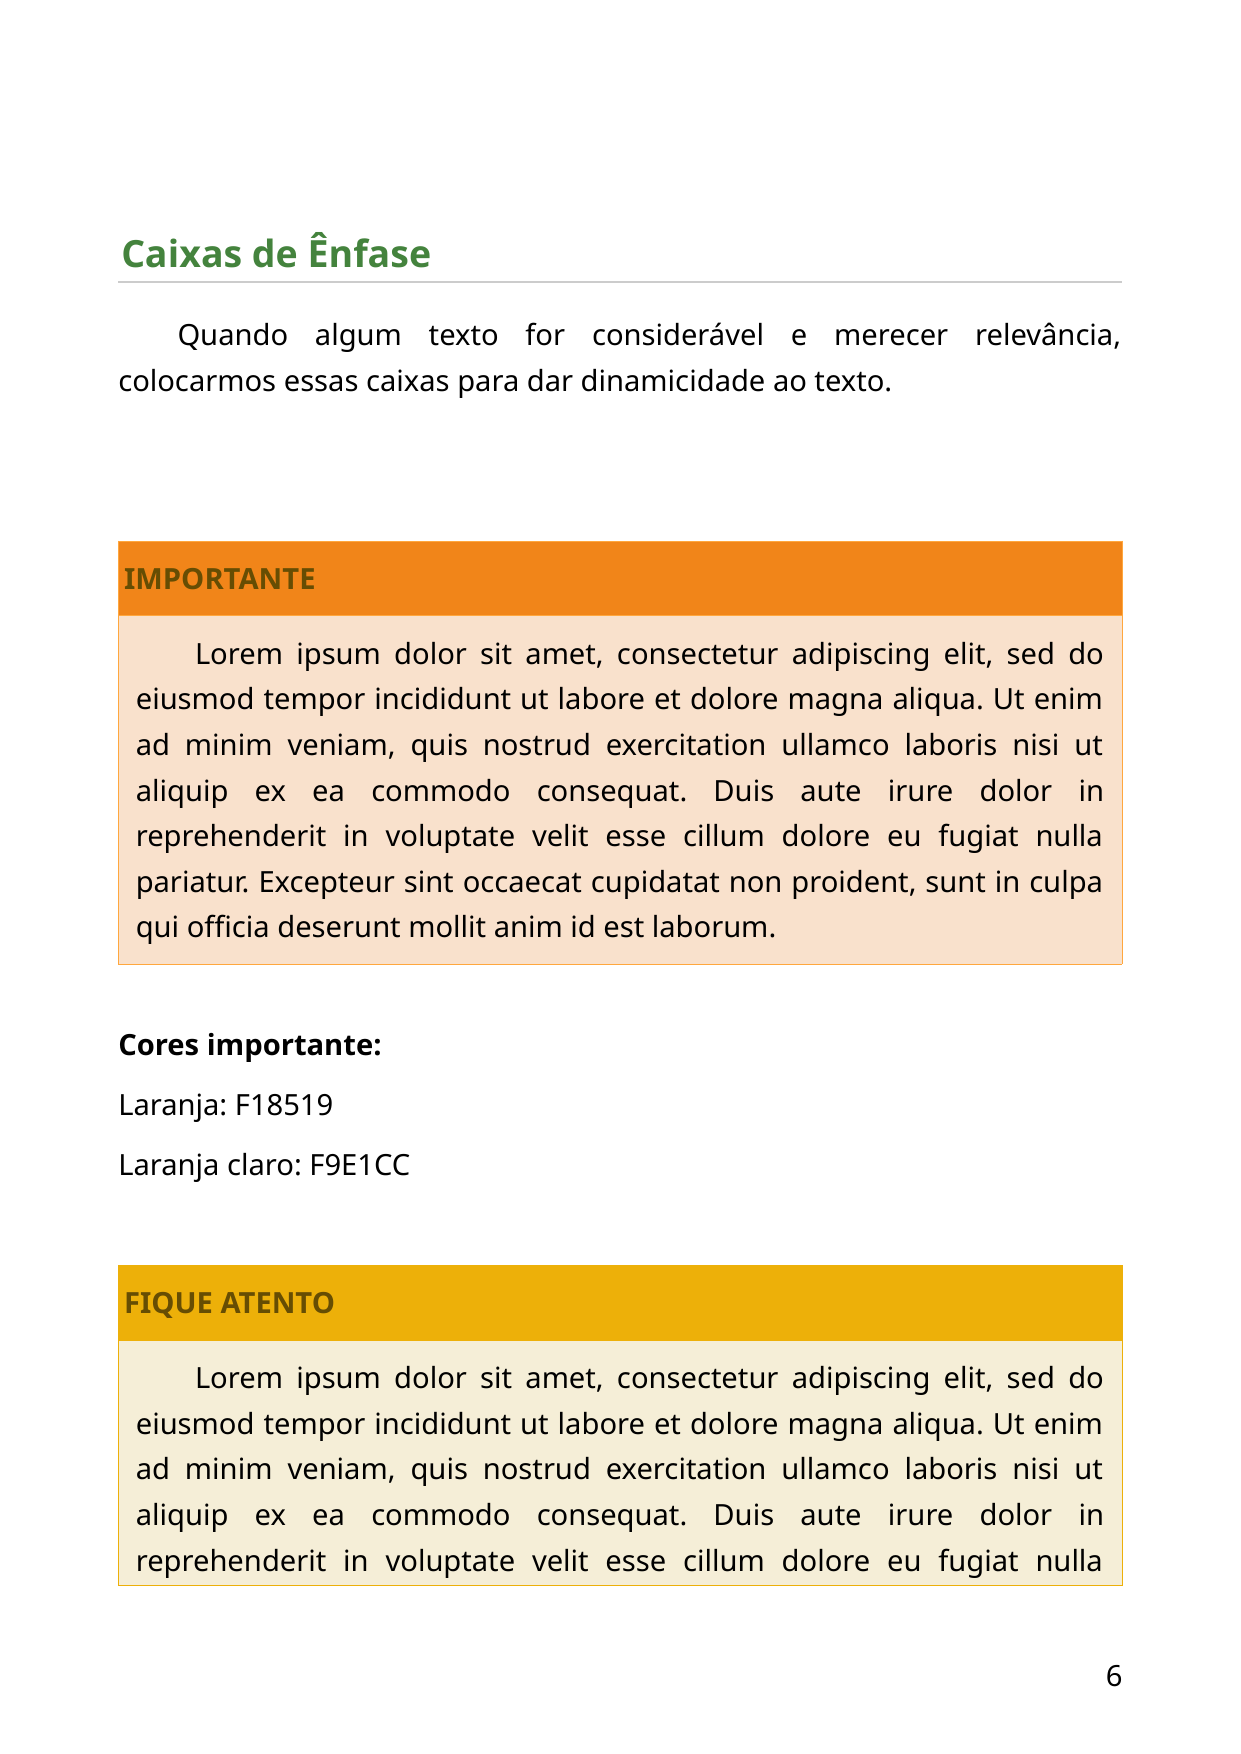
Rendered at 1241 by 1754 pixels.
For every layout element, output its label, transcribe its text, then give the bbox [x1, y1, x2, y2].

text Quando algum texto for considerável e merecer relevância, colocarmos essas caixas para dar dinamicidade ao texto. [118, 314, 1122, 399]
table_cell Lorem ipsum dolor sit amet, consectetur adipiscing elit, sed do eiusmod tempor incididunt ut labore et dolore magna aliqua. Ut enim ad minim veniam, quis nostrud exercitation ullamco laboris nisi ut aliquip ex ea commodo consequat. Duis aute irure dolor in reprehenderit in voluptate velit esse cillum dolore eu fugiat nulla [119, 1341, 1122, 1585]
text Cores importante: [118, 1024, 1122, 1064]
text Laranja: F18519 [118, 1084, 1122, 1124]
subtitle Caixas de Ênfase [118, 224, 1122, 281]
text Laranja claro: F9E1CC [118, 1144, 1122, 1184]
table_cell Lorem ipsum dolor sit amet, consectetur adipiscing elit, sed do eiusmod tempor incididunt ut labore et dolore magna aliqua. Ut enim ad minim veniam, quis nostrud exercitation ullamco laboris nisi ut aliquip ex ea commodo consequat. Duis aute irure dolor in reprehenderit in voluptate velit esse cillum dolore eu fugiat nulla pariatur. Excepteur sint occaecat cupidatat non proident, sunt in culpa qui officia deserunt mollit anim id est laborum. [119, 616, 1122, 964]
table_header IMPORTANTE [119, 542, 1122, 615]
table_header FIQUE ATENTO [119, 1266, 1122, 1340]
